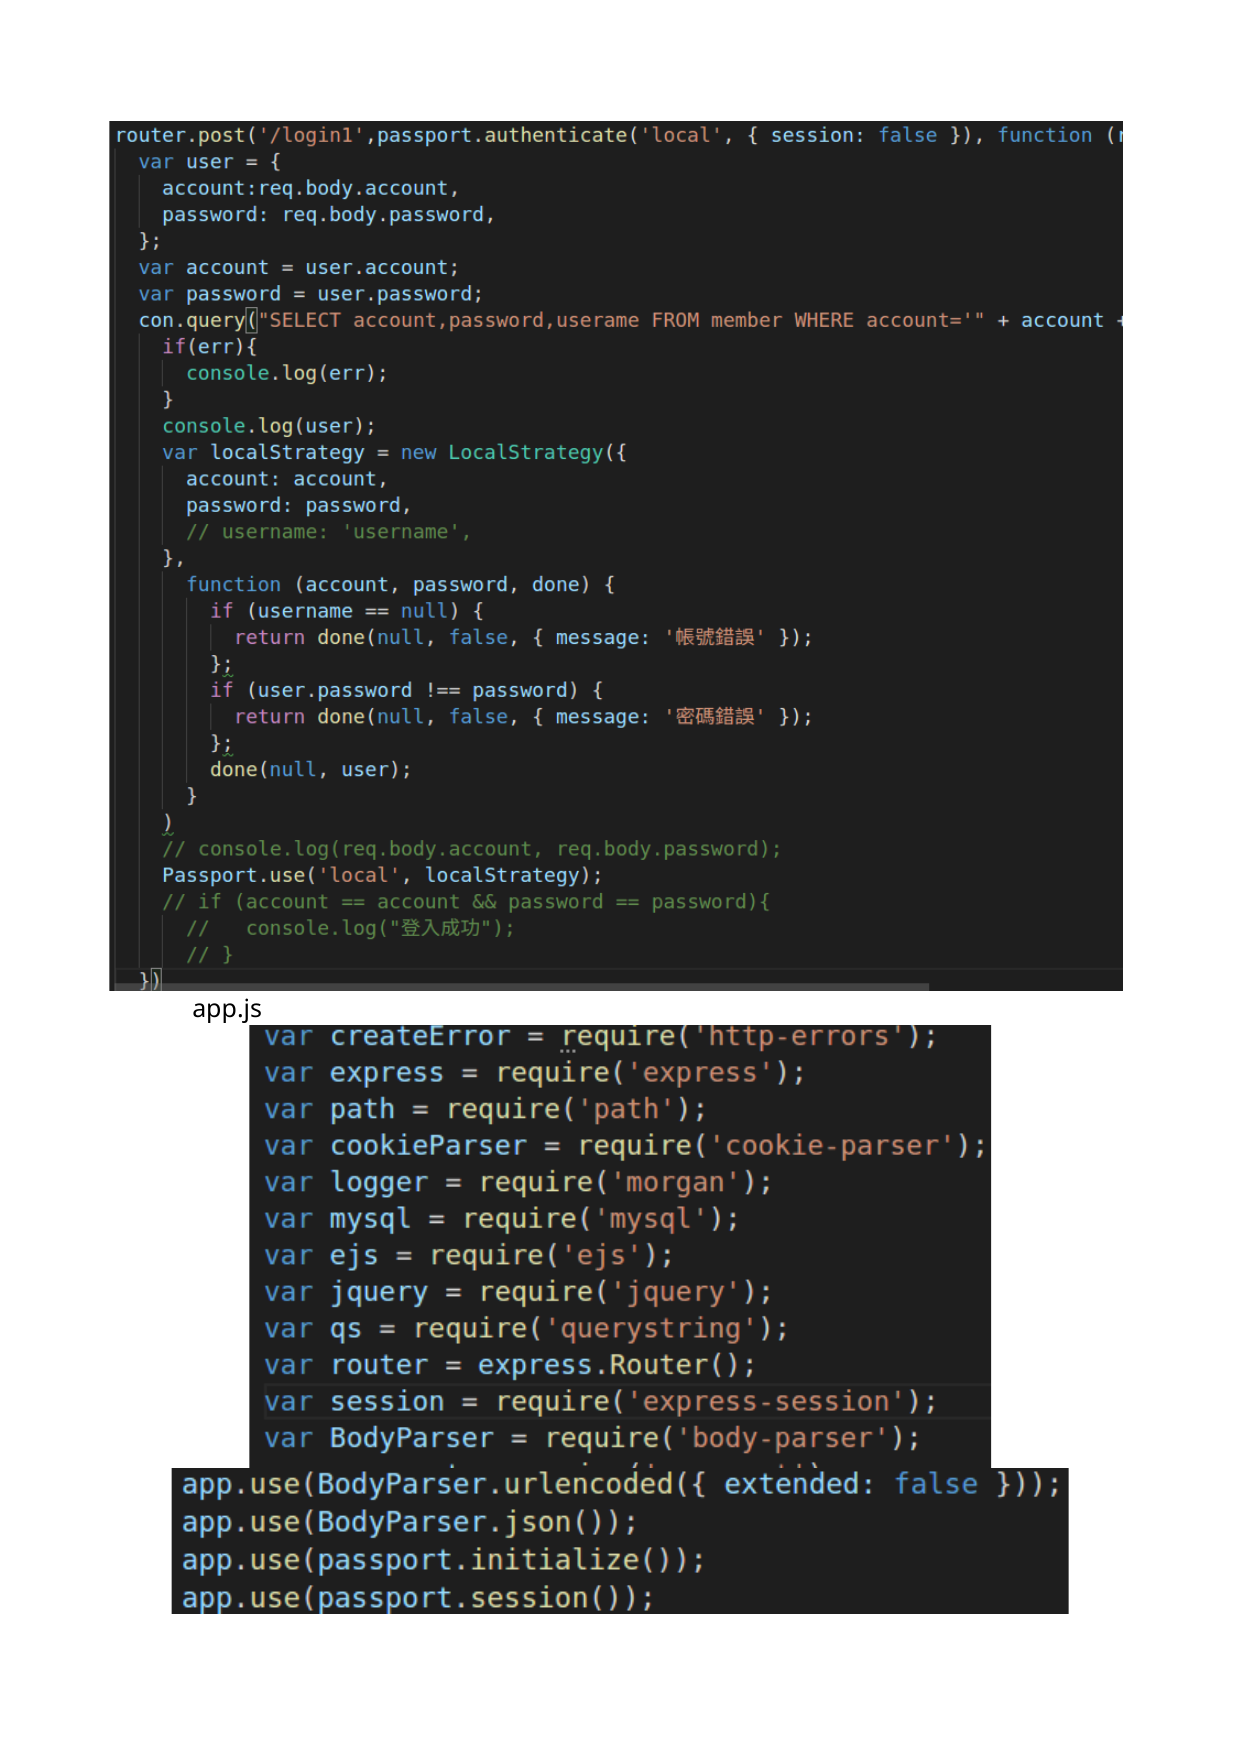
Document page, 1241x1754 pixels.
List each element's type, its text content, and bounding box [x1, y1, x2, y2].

picture [171, 1025, 1069, 1614]
picture [109, 121, 1123, 991]
text app.js [118, 991, 1122, 1025]
